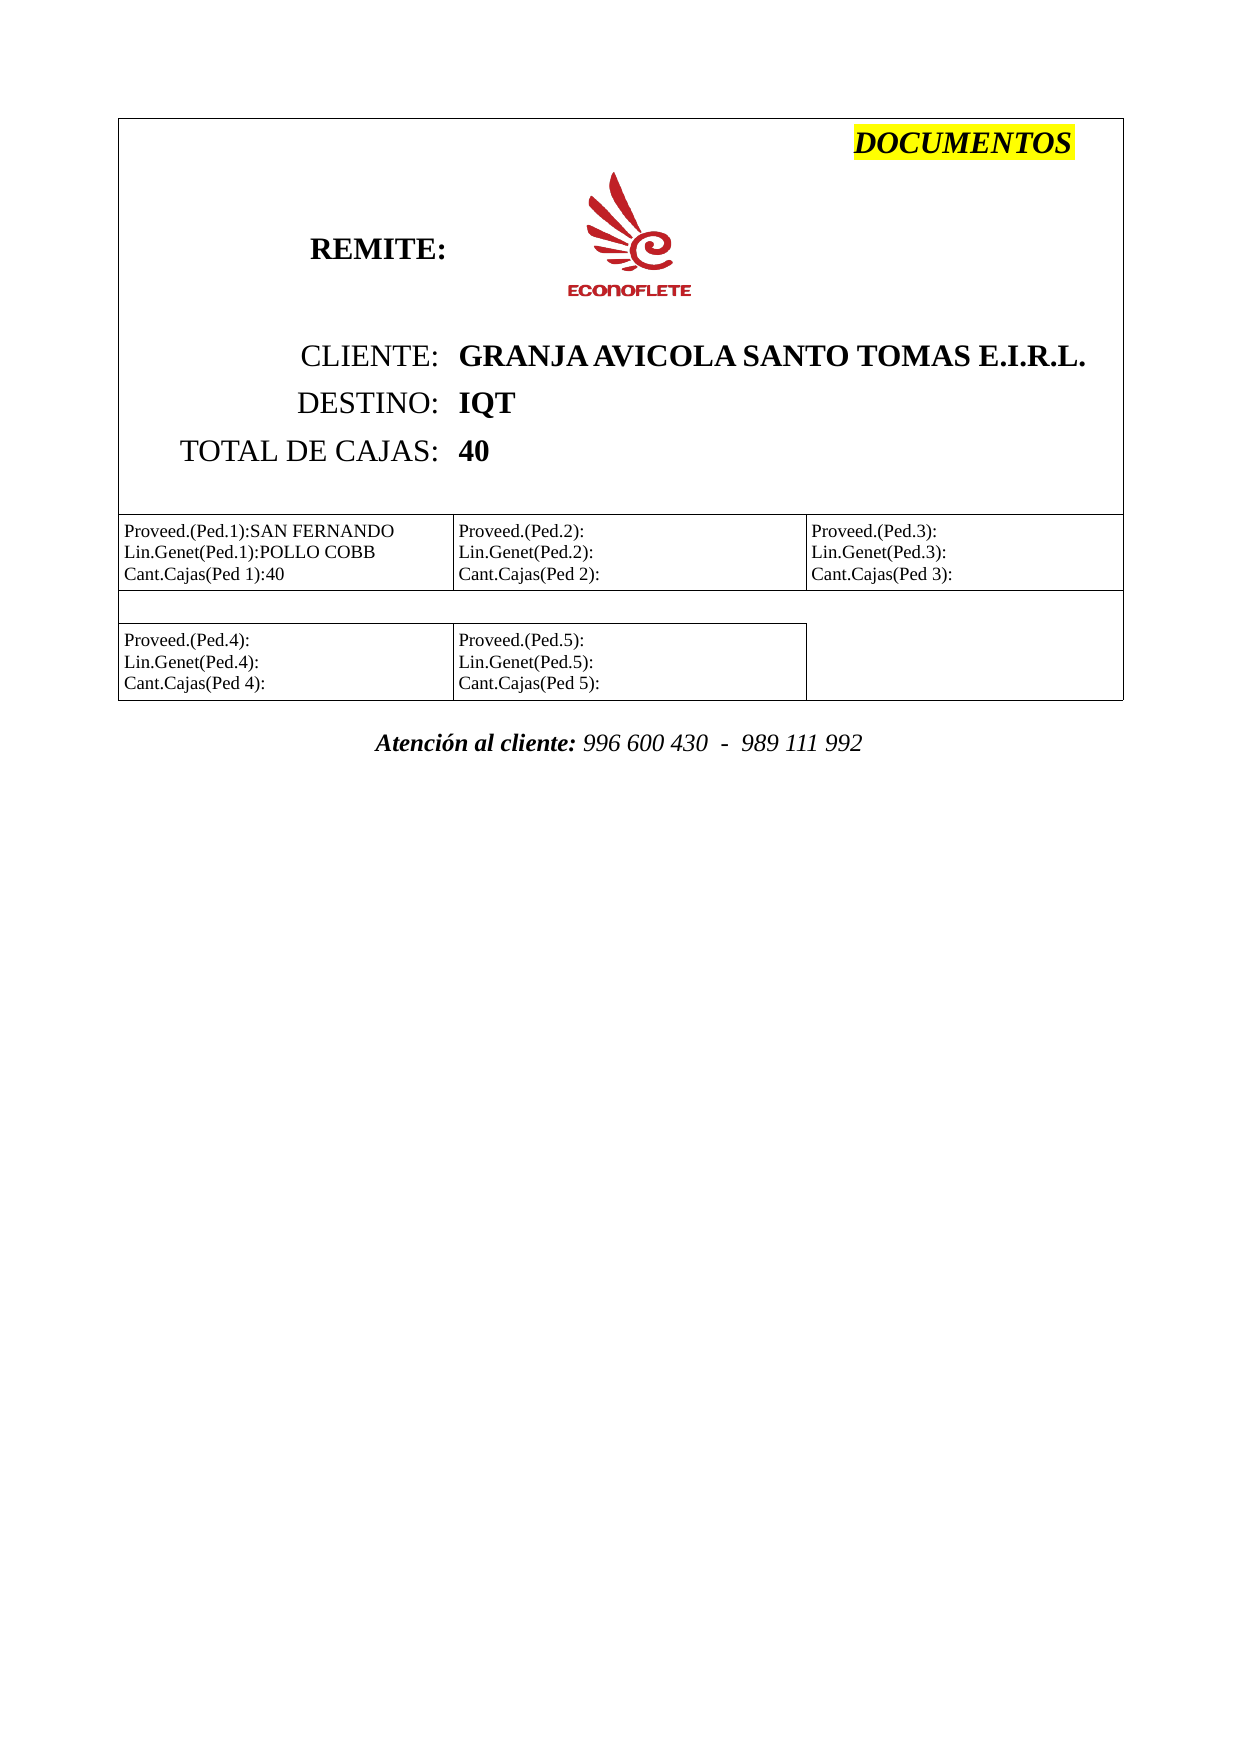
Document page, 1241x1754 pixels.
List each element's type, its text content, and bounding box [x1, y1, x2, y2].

table_cell REMITE: [119, 166, 453, 332]
table_header [119, 119, 453, 166]
table_cell [453, 474, 806, 514]
picture [552, 171, 707, 297]
table_cell CLIENTE: [119, 332, 453, 379]
table_cell [806, 166, 1123, 332]
table_cell IQT [453, 379, 806, 426]
text Atención al cliente: 996 600 430 - 989 111 992 [118, 728, 1122, 757]
table_cell [807, 623, 1123, 699]
table_cell TOTAL DE CAJAS: [119, 426, 453, 474]
table_header [453, 119, 806, 166]
table_cell Proveed.(Ped.4): Lin.Genet(Ped.4): Cant.Cajas(Ped 4): [119, 624, 453, 699]
table_cell [119, 591, 453, 623]
table_cell 40 [453, 426, 1123, 474]
table_cell DESTINO: [119, 379, 453, 426]
table_cell Proveed.(Ped.1):SAN FERNANDO Lin.Genet(Ped.1):POLLO COBB Cant.Cajas(Ped 1):40 [119, 515, 453, 590]
table_cell [453, 166, 806, 332]
table_header DOCUMENTOS [806, 119, 1123, 166]
table_cell [806, 591, 1123, 623]
table_cell Proveed.(Ped.2): Lin.Genet(Ped.2): Cant.Cajas(Ped 2): [454, 515, 806, 590]
table_cell GRANJA AVICOLA SANTO TOMAS E.I.R.L. [453, 332, 1123, 379]
table_cell [453, 591, 806, 623]
table_cell [119, 474, 453, 514]
table_cell [806, 474, 1123, 514]
table_cell [806, 379, 1123, 426]
table_cell Proveed.(Ped.5): Lin.Genet(Ped.5): Cant.Cajas(Ped 5): [454, 624, 806, 699]
table_cell Proveed.(Ped.3): Lin.Genet(Ped.3): Cant.Cajas(Ped 3): [807, 515, 1123, 590]
